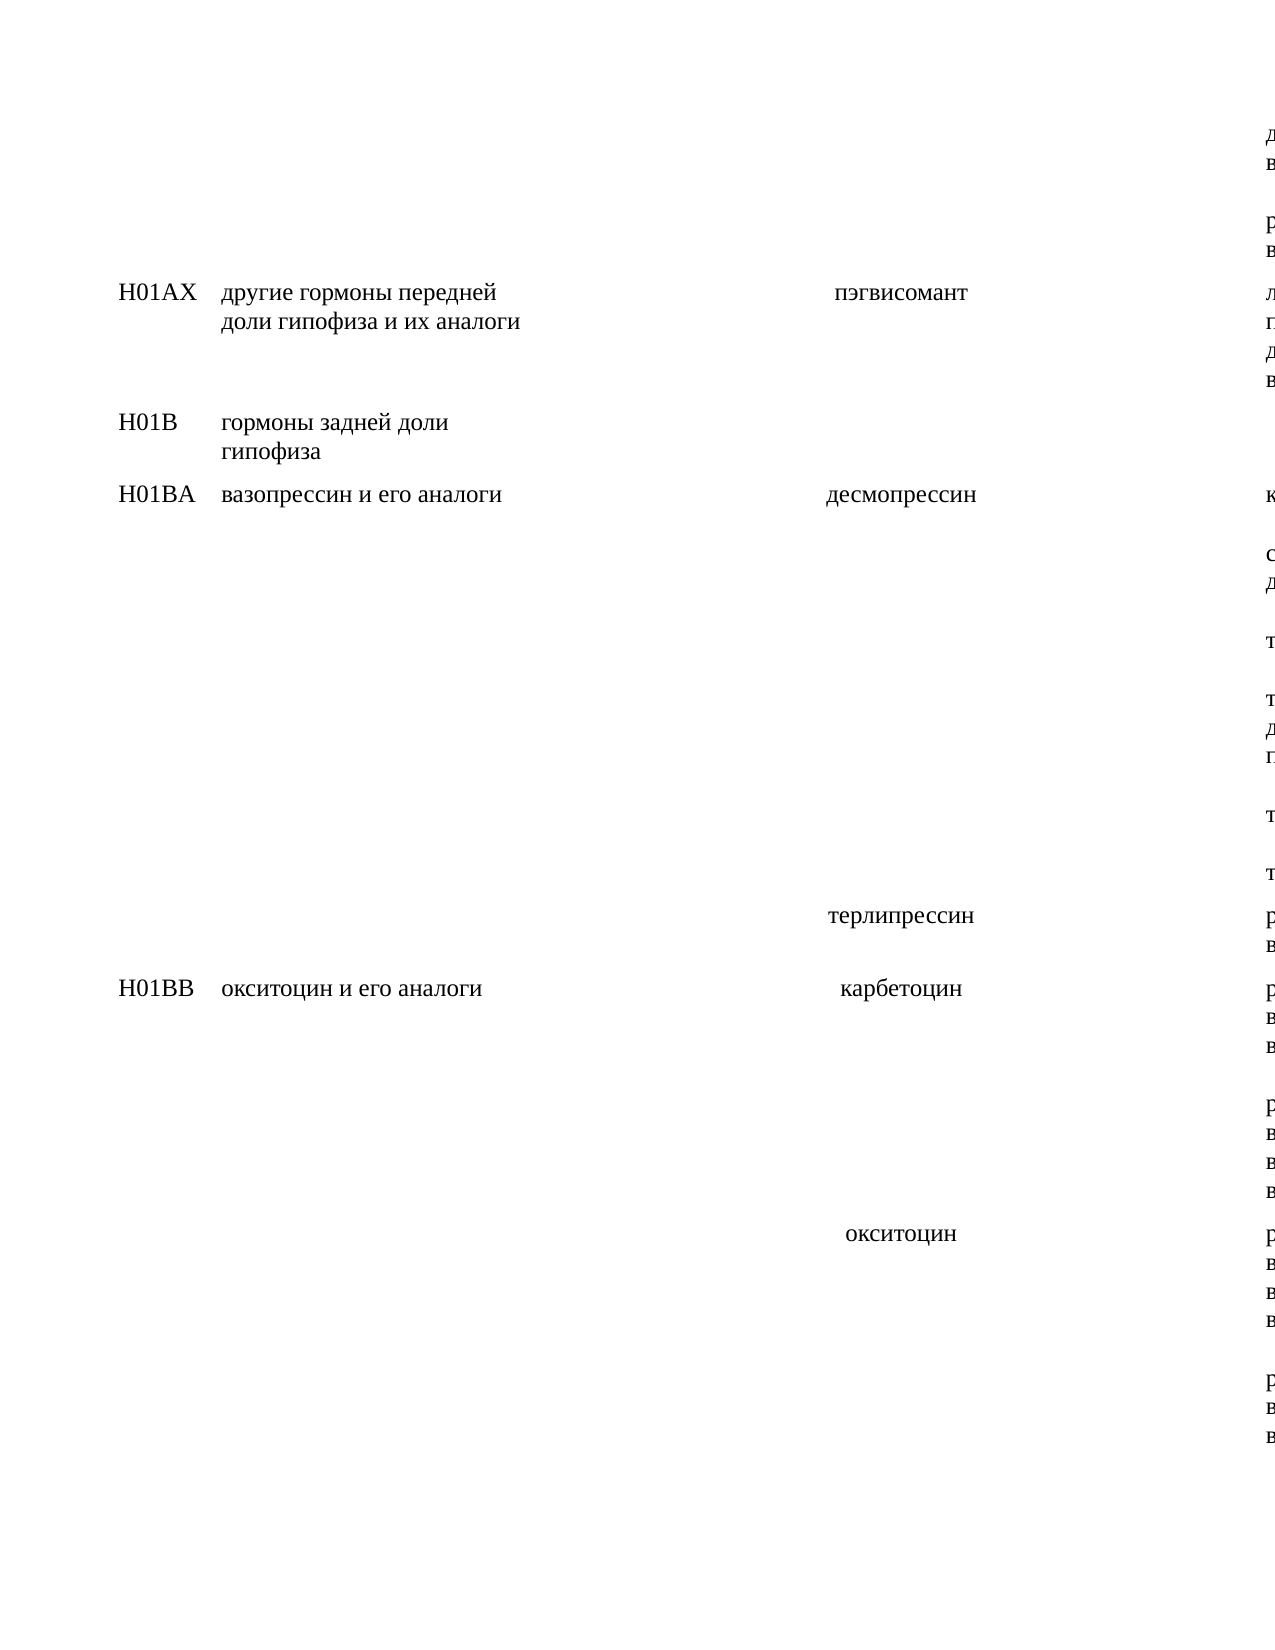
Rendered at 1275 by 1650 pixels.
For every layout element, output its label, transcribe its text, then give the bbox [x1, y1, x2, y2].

table_cell [118, 118, 221, 277]
table_cell карбетоцин [537, 973, 1266, 1218]
table_cell H01AX [118, 278, 221, 407]
table_cell [1266, 407, 1275, 479]
table_cell терлипрессин [537, 900, 1266, 973]
table_cell H01BB [118, 973, 221, 1218]
table_cell [221, 1218, 537, 1478]
table_cell [118, 1218, 221, 1478]
table_cell другие гормоны передней доли гипофиза и их аналоги [221, 278, 537, 407]
table_cell H01BA [118, 480, 221, 900]
table_cell [118, 900, 221, 973]
table_cell [537, 407, 1266, 479]
table_cell десмопрессин [537, 480, 1266, 900]
table_cell пэгвисомант [537, 278, 1266, 407]
table_cell H01B [118, 407, 221, 479]
table_cell гормоны задней доли гипофиза [221, 407, 537, 479]
table_cell окситоцин и его аналоги [221, 973, 537, 1218]
table_cell [221, 900, 537, 973]
table_cell окситоцин [537, 1218, 1266, 1478]
table_cell [221, 118, 537, 277]
table_cell [537, 118, 1266, 277]
table_cell вазопрессин и его аналоги [221, 480, 537, 900]
